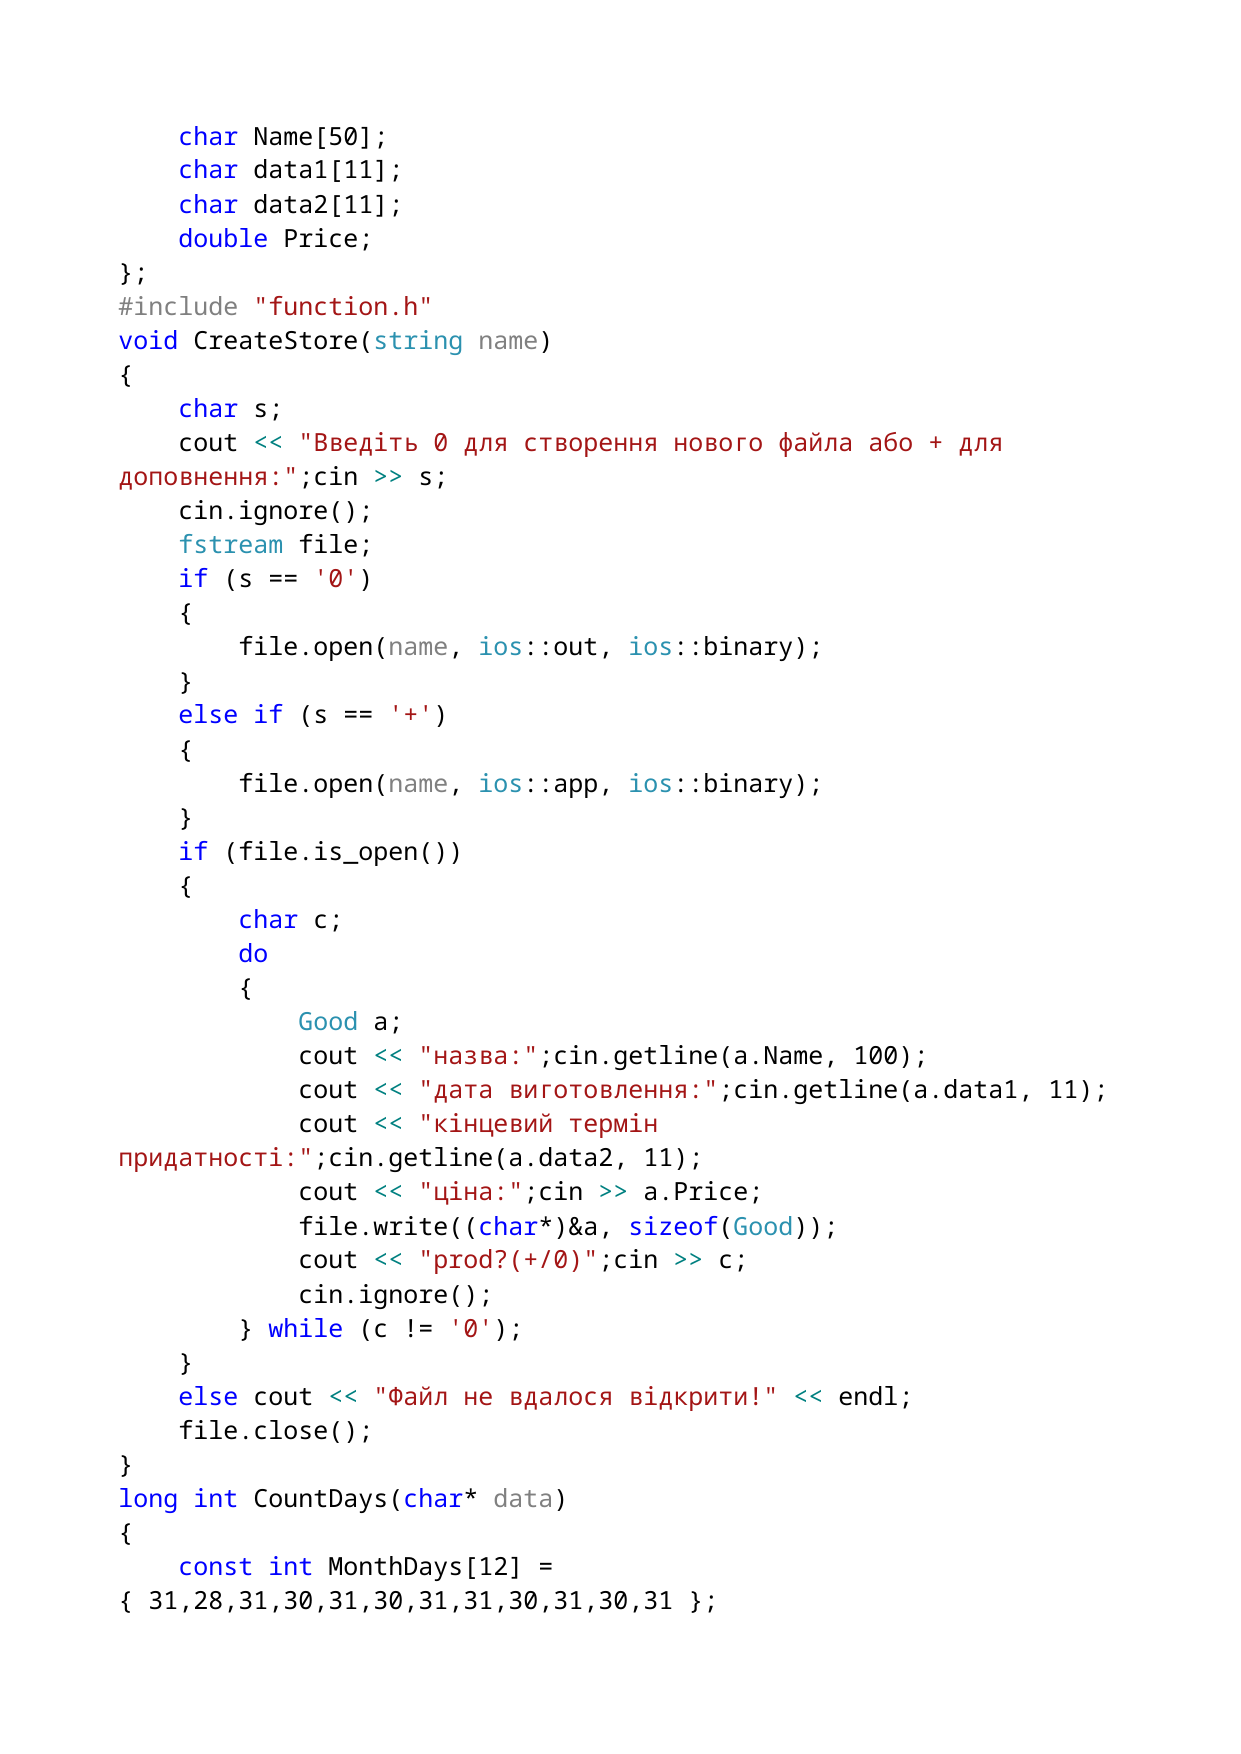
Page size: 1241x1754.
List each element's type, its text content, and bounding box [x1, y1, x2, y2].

text } [118, 1447, 1122, 1481]
text } [118, 1344, 1122, 1378]
text { [118, 867, 1122, 902]
text cout << "кінцевий термін придатності:";cin.getline(a.data2, 11); [118, 1106, 1122, 1174]
text { [118, 1515, 1122, 1549]
text cin.ignore(); [118, 1276, 1122, 1310]
text cout << "назва:";cin.getline(a.Name, 100); [118, 1038, 1122, 1072]
text cout << "Введіть 0 для створення нового файла або + для доповнення:";cin >> s; [118, 425, 1122, 493]
text file.open(name, ios::app, ios::binary); [118, 765, 1122, 799]
text void CreateStore(string name) [118, 322, 1122, 357]
text }; [118, 254, 1122, 288]
text char s; [118, 391, 1122, 425]
text if (s == '0') [118, 561, 1122, 595]
text else cout << "Файл не вдалося відкрити!" << endl; [118, 1378, 1122, 1412]
text char c; [118, 902, 1122, 936]
text double Price; [118, 220, 1122, 254]
text { [118, 595, 1122, 629]
text } while (c != '0'); [118, 1310, 1122, 1344]
text } [118, 663, 1122, 697]
text cout << "prod?(+/0)";cin >> c; [118, 1242, 1122, 1276]
text { [118, 357, 1122, 391]
text file.open(name, ios::out, ios::binary); [118, 629, 1122, 663]
text cout << "дата виготовлення:";cin.getline(a.data1, 11); [118, 1072, 1122, 1106]
text file.close(); [118, 1412, 1122, 1447]
text do [118, 936, 1122, 970]
text const int MonthDays[12] = { 31,28,31,30,31,30,31,31,30,31,30,31 }; [118, 1549, 1122, 1617]
text file.write((char*)&a, sizeof(Good)); [118, 1208, 1122, 1242]
text } [118, 799, 1122, 833]
text { [118, 731, 1122, 765]
text char Name[50]; [118, 118, 1122, 152]
text { [118, 970, 1122, 1004]
text else if (s == '+') [118, 697, 1122, 731]
text fstream file; [118, 527, 1122, 561]
text if (file.is_open()) [118, 833, 1122, 867]
text long int CountDays(char* data) [118, 1481, 1122, 1515]
text Good a; [118, 1004, 1122, 1038]
text char data1[11]; [118, 152, 1122, 186]
text cout << "ціна:";cin >> a.Price; [118, 1174, 1122, 1208]
text #include "function.h" [118, 288, 1122, 322]
text char data2[11]; [118, 186, 1122, 220]
text cin.ignore(); [118, 493, 1122, 527]
